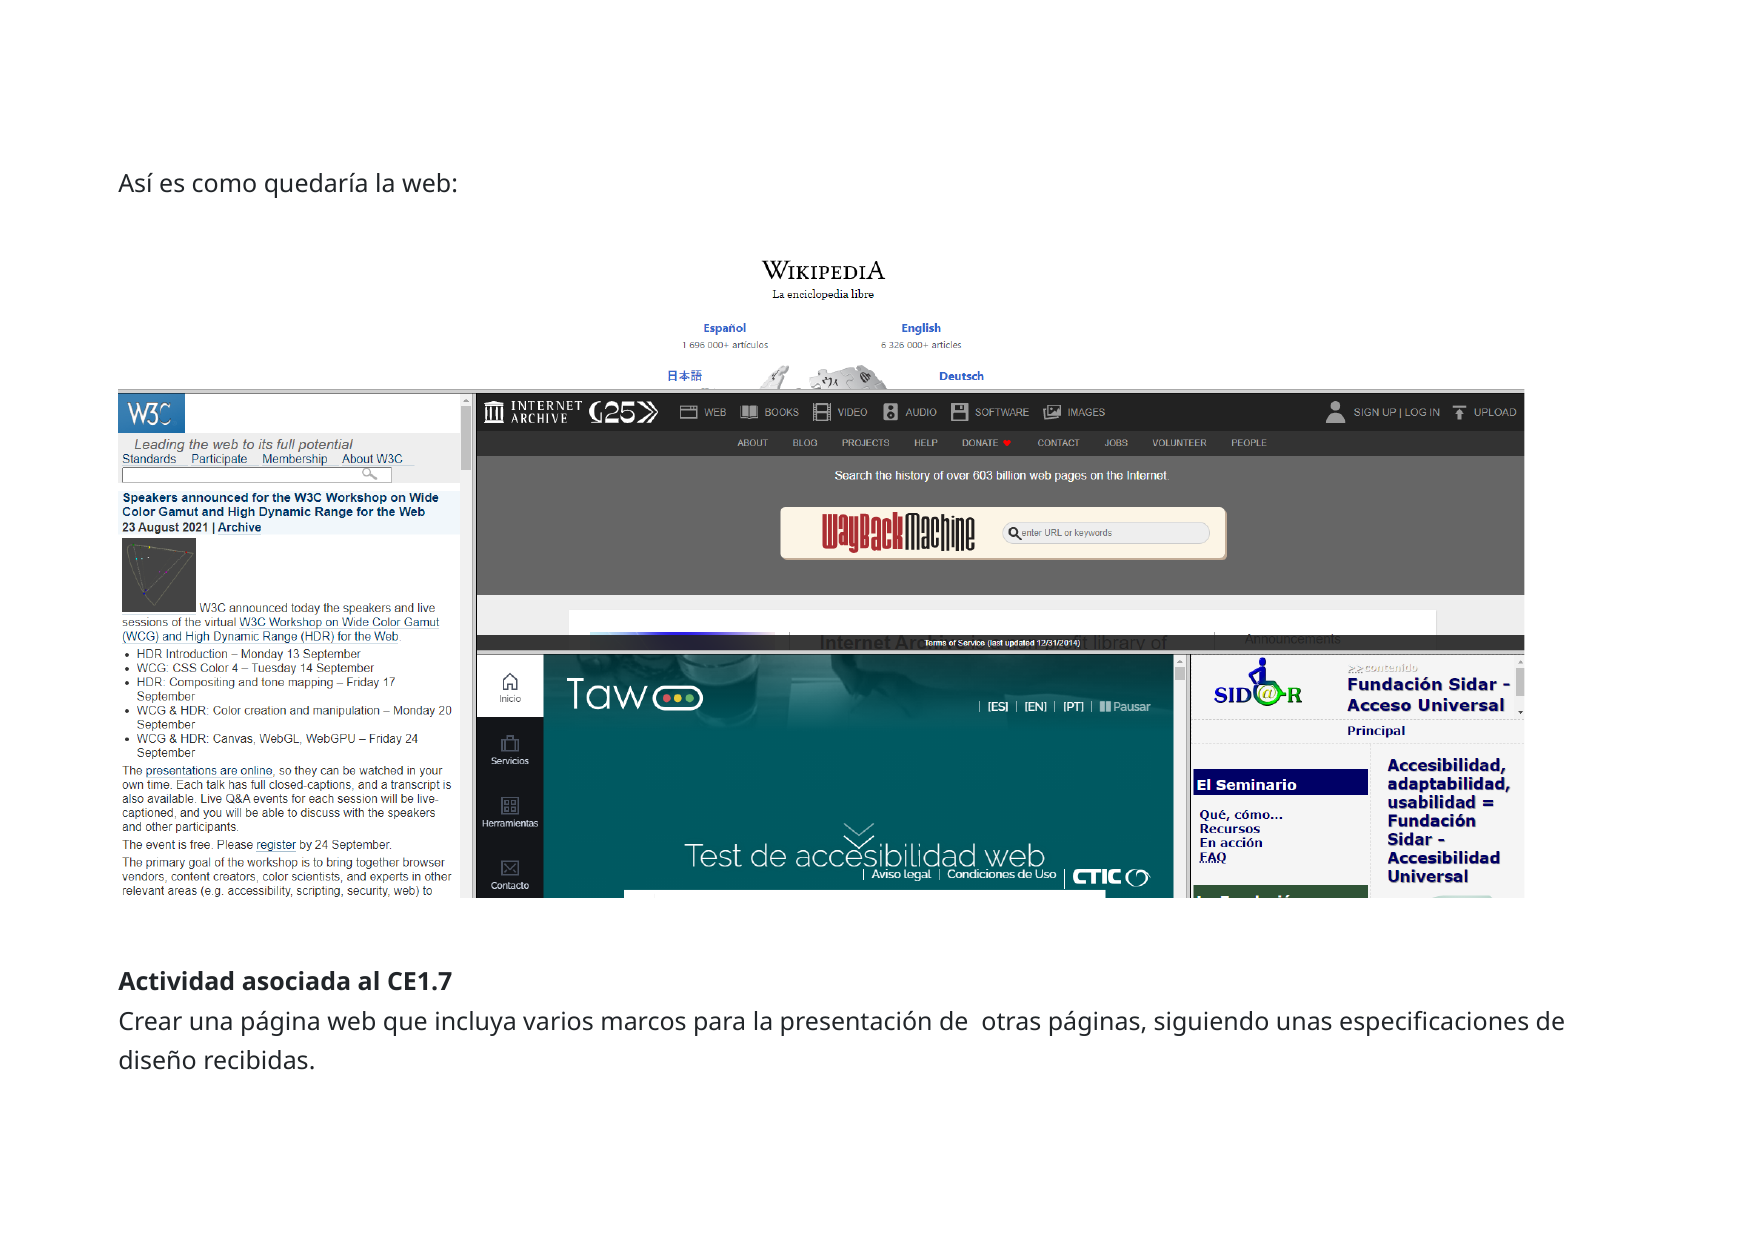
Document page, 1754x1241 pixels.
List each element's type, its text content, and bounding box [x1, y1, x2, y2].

text Actividad asociada al CE1.7 Crear una página web que incluya varios marcos para la presentación de otras páginas, siguiendo unas especificaciones de diseño recibidas. [118, 964, 1636, 1076]
picture [118, 219, 1525, 898]
text Así es como quedaría la web: [118, 166, 1636, 200]
